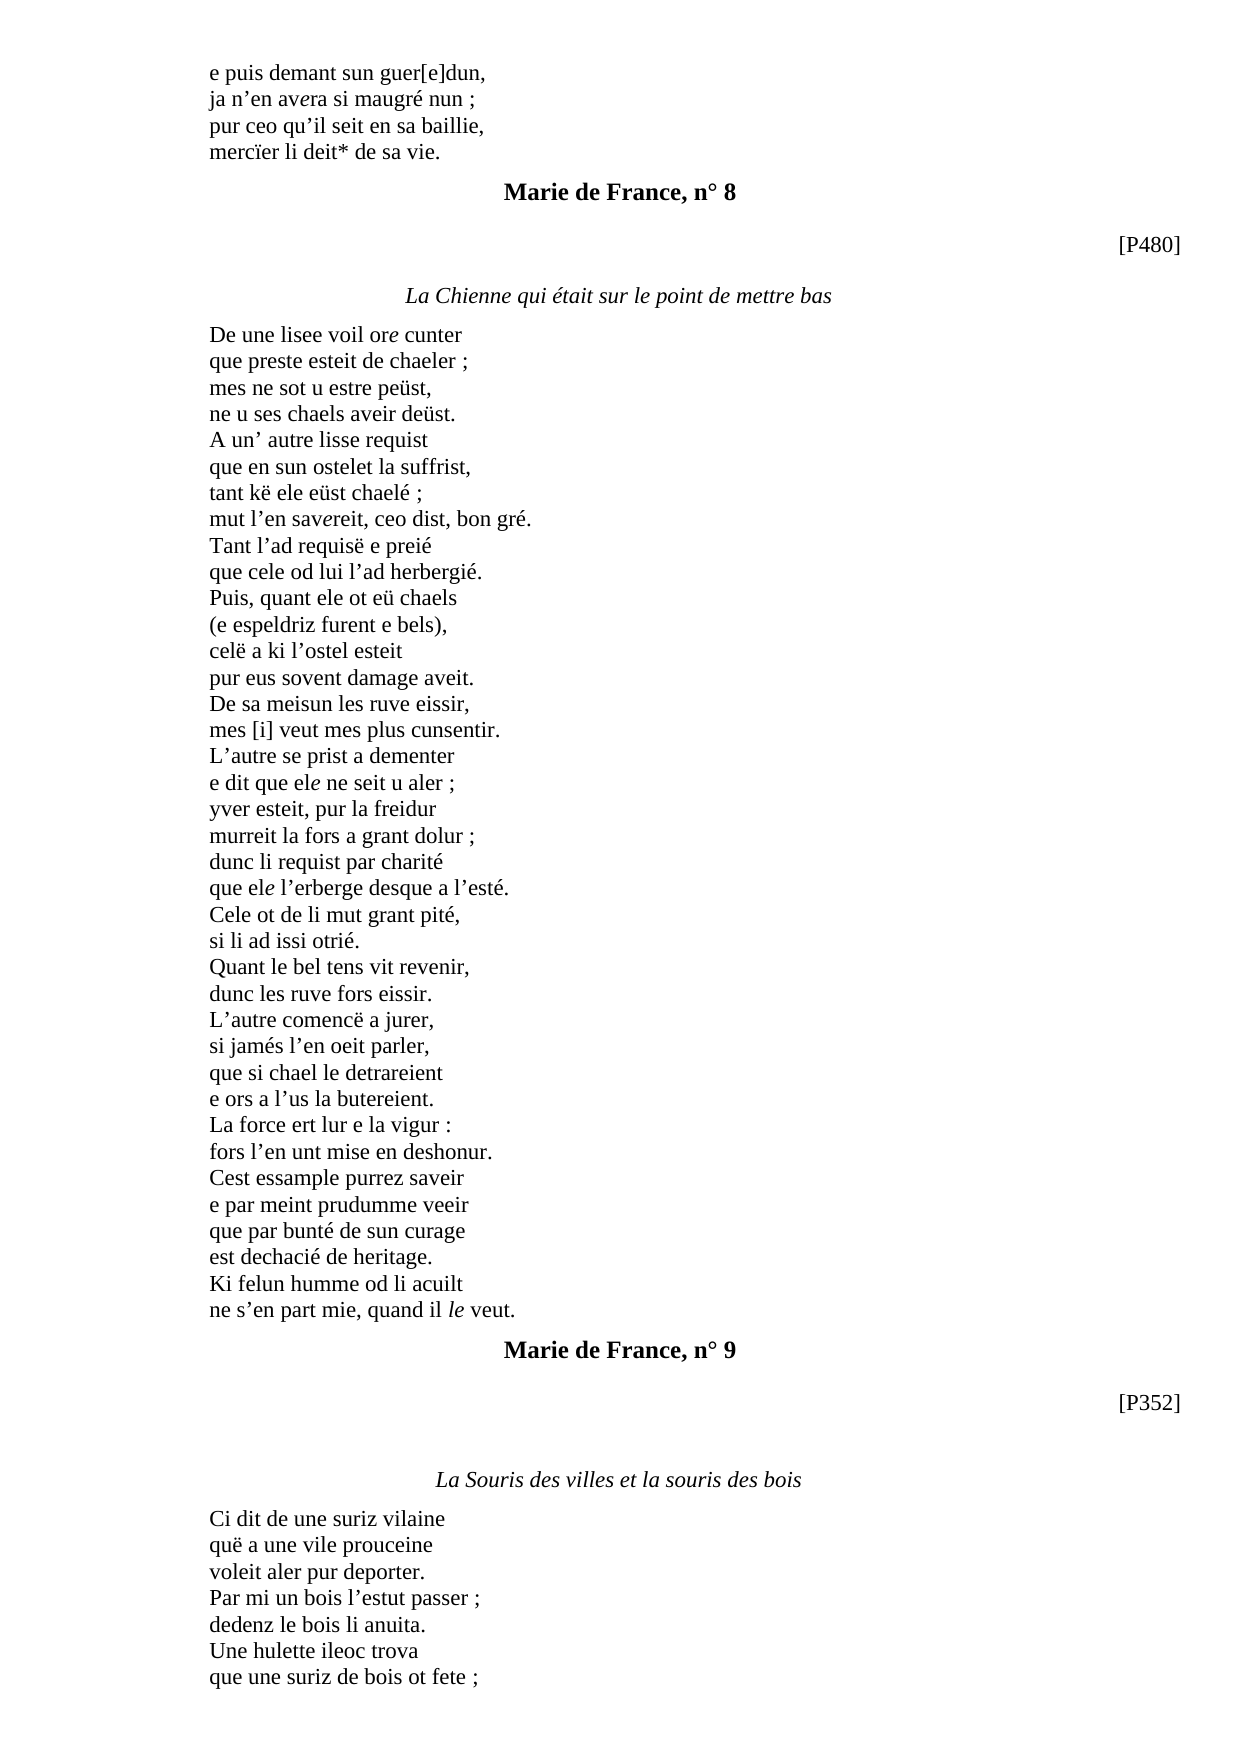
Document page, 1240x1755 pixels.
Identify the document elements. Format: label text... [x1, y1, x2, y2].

text mut l’en savereit, ceo dist, bon gré. [209, 505, 1181, 532]
text Marie de France, n° 9 [59, 1335, 1181, 1364]
text Par mi un bois l’estut passer ; [209, 1584, 1181, 1611]
text (e espeldriz furent e bels), [209, 611, 1181, 637]
text que une suriz de bois ot fete ; [209, 1663, 1181, 1690]
text Une hulette ileoc trova [209, 1637, 1181, 1663]
text quë a une vile prouceine [209, 1532, 1181, 1558]
text [P352] [59, 1389, 1181, 1415]
text La force ert lur e la vigur : [209, 1112, 1181, 1138]
text ne s’en part mie, quand il le veut. [209, 1296, 1181, 1322]
text Cele ot de li mut grant pité, [209, 901, 1181, 927]
text [P480] [59, 231, 1181, 257]
text e puis demant sun guer[e]dun, [209, 59, 1181, 85]
text que en sun ostelet la suffrist, [209, 453, 1181, 479]
text pur eus sovent damage aveit. [209, 663, 1181, 690]
text e par meint prudumme veeir [209, 1191, 1181, 1217]
text que par bunté de sun curage [209, 1217, 1181, 1243]
text murreit la fors a grant dolur ; [209, 822, 1181, 848]
text pur ceo qu’il seit en sa baillie, [209, 112, 1181, 138]
text A un’ autre lisse requist [209, 426, 1181, 453]
text mes ne sot u estre peüst, [209, 374, 1181, 400]
text si li ad issi otrié. [209, 927, 1181, 953]
text fors l’en unt mise en deshonur. [209, 1138, 1181, 1164]
text que preste esteit de chaeler ; [209, 347, 1181, 374]
text De sa meisun les ruve eissir, [209, 690, 1181, 716]
text L’autre comencë a jurer, [209, 1006, 1181, 1032]
text dedenz le bois li anuita. [209, 1611, 1181, 1637]
text Puis, quant ele ot eü chaels [209, 584, 1181, 611]
text Marie de France, n° 8 [59, 177, 1181, 206]
text tant kë ele eüst chaelé ; [209, 479, 1181, 505]
text De une lisee voil ore cunter [209, 321, 1181, 347]
text La Souris des villes et la souris des bois [59, 1466, 1181, 1493]
text Cest essample purrez saveir [209, 1164, 1181, 1191]
text que si chael le detrareient [209, 1059, 1181, 1085]
text dunc les ruve fors eissir. [209, 980, 1181, 1006]
text que ele l’erberge desque a l’esté. [209, 874, 1181, 901]
text ja n’en avera si maugré nun ; [209, 85, 1181, 112]
text La Chienne qui était sur le point de mettre bas [59, 282, 1181, 308]
text voleit aler pur deporter. [209, 1558, 1181, 1584]
text Tant l’ad requisë e preié [209, 532, 1181, 558]
text est dechacié de heritage. [209, 1243, 1181, 1270]
text mercïer li deit* de sa vie. [209, 138, 1181, 164]
text e ors a l’us la butereient. [209, 1085, 1181, 1112]
text celë a ki l’ostel esteit [209, 637, 1181, 663]
text dunc li requist par charité [209, 848, 1181, 874]
text ne u ses chaels aveir deüst. [209, 400, 1181, 426]
text si jamés l’en oeit parler, [209, 1032, 1181, 1059]
text mes [i] veut mes plus cunsentir. [209, 716, 1181, 743]
text e dit que ele ne seit u aler ; [209, 769, 1181, 795]
text yver esteit, pur la freidur [209, 795, 1181, 822]
text Quant le bel tens vit revenir, [209, 953, 1181, 980]
text Ci dit de une suriz vilaine [209, 1505, 1181, 1532]
text Ki felun humme od li acuilt [209, 1270, 1181, 1296]
text que cele od lui l’ad herbergié. [209, 558, 1181, 584]
text L’autre se prist a dementer [209, 743, 1181, 769]
